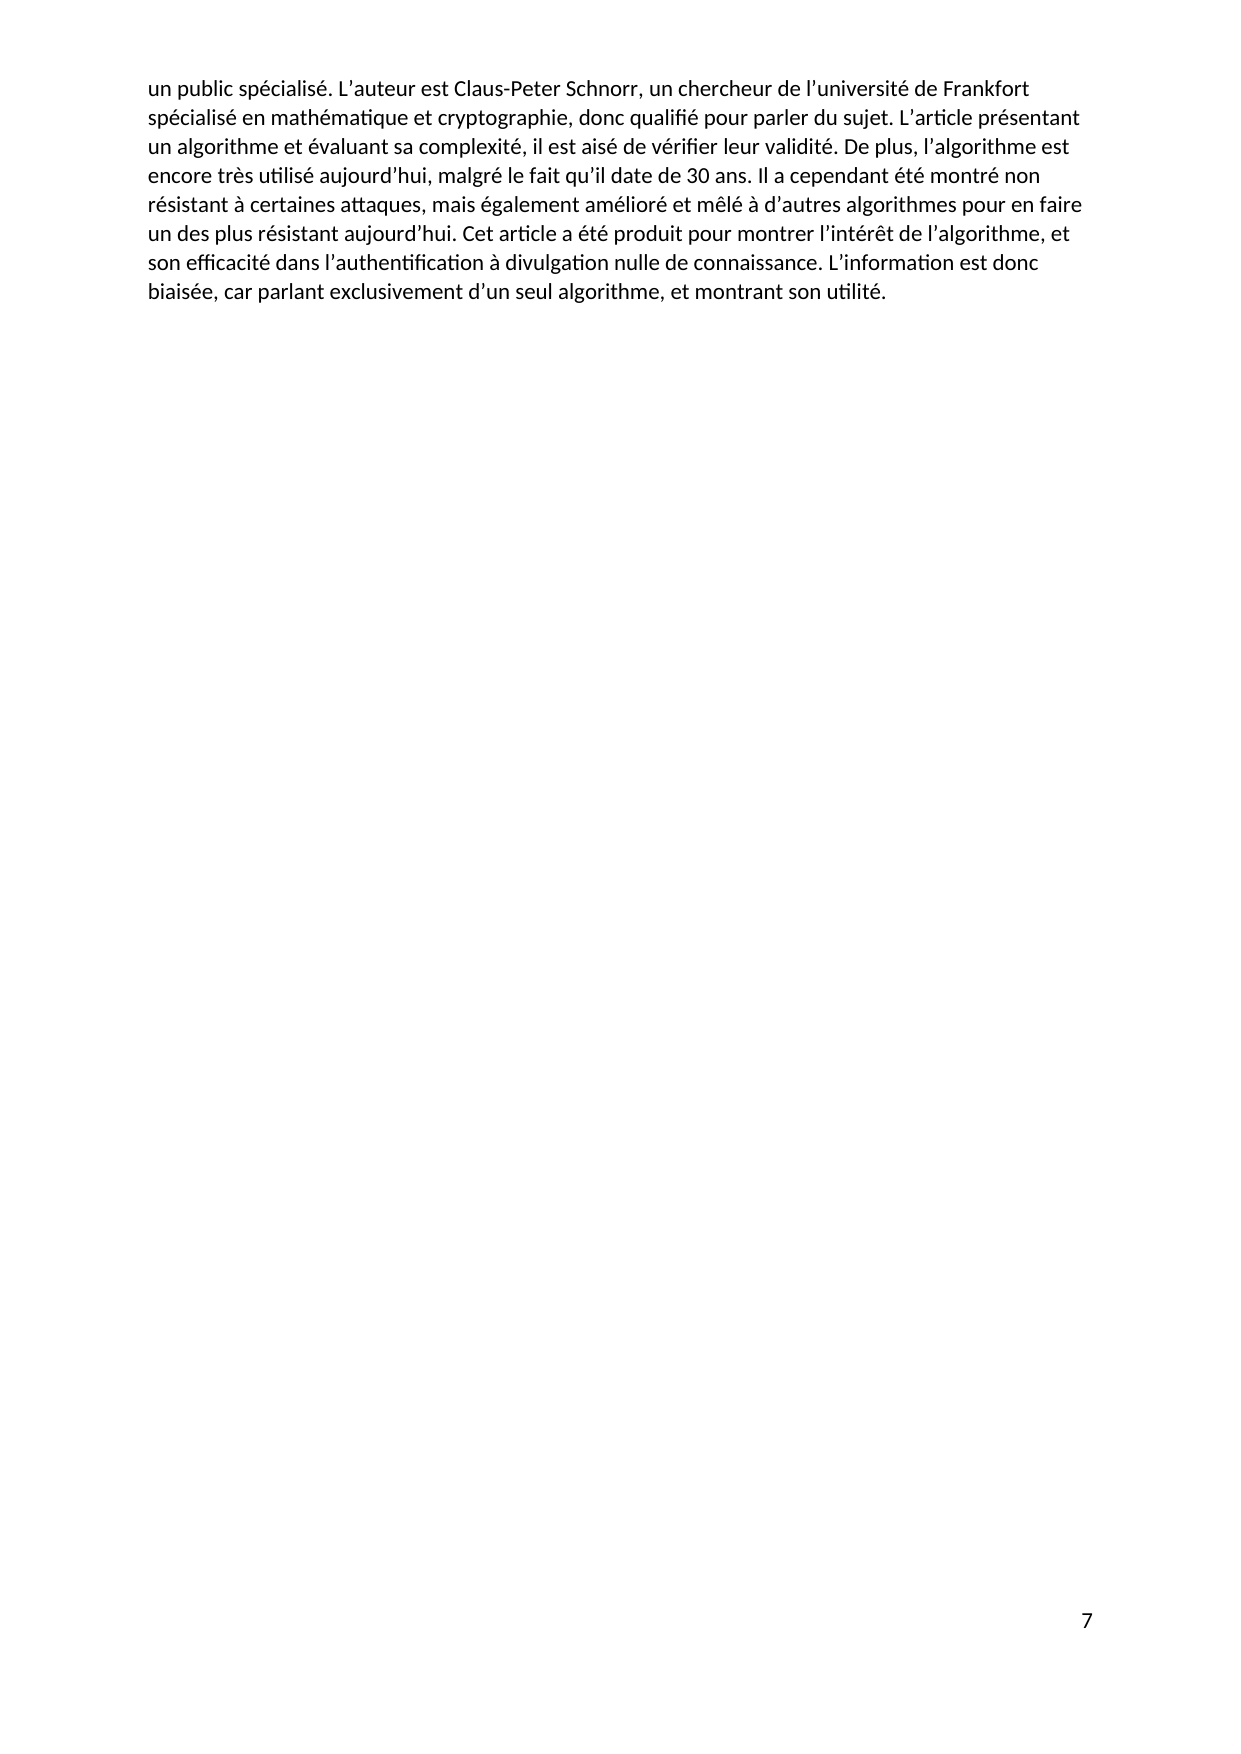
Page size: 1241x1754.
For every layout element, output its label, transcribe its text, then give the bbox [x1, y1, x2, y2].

text un public spécialisé. L’auteur est Claus-Peter Schnorr, un chercheur de l’université de Frankfort spécialisé en mathématique et cryptographie, donc qualifié pour parler du sujet. L’article présentant un algorithme et évaluant sa complexité, il est aisé de vérifier leur validité. De plus, l’algorithme est encore très utilisé aujourd’hui, malgré le fait qu’il date de 30 ans. Il a cependant été montré non résistant à certaines attaques, mais également amélioré et mêlé à d’autres algorithmes pour en faire un des plus résistant aujourd’hui. Cet article a été produit pour montrer l’intérêt de l’algorithme, et son efficacité dans l’authentification à divulgation nulle de connaissance. L’information est donc biaisée, car parlant exclusivement d’un seul algorithme, et montrant son utilité. [148, 74, 1093, 305]
